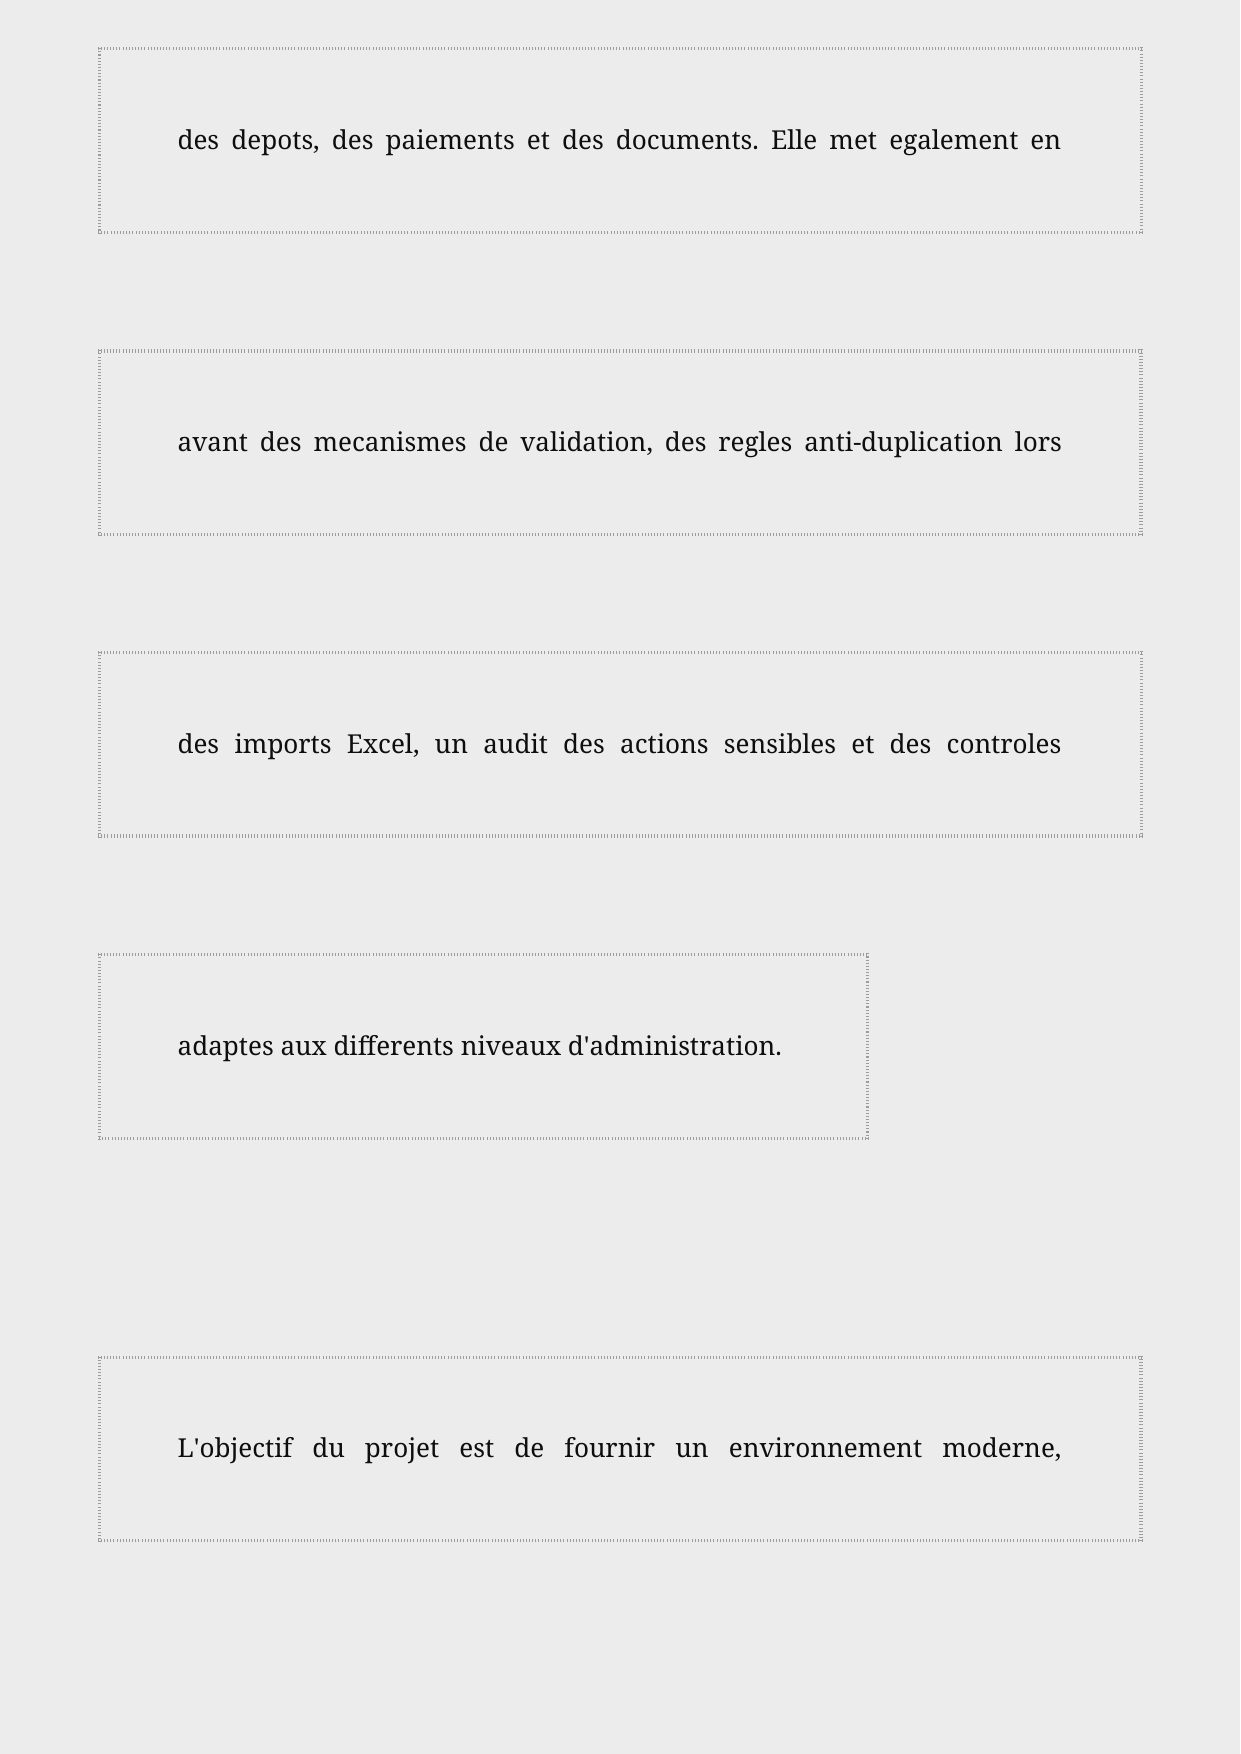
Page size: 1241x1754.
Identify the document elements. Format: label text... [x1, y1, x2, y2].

text L'objectif du projet est de fournir un environnement moderne, [97, 1356, 1143, 1542]
text des depots, des paiements et des documents. Elle met egalement en avant des mecanismes de validation, des regles anti-duplication lors des imports Excel, un audit des actions sensibles et des controles adaptes aux differents niveaux d'administration. [97, 47, 1143, 1140]
